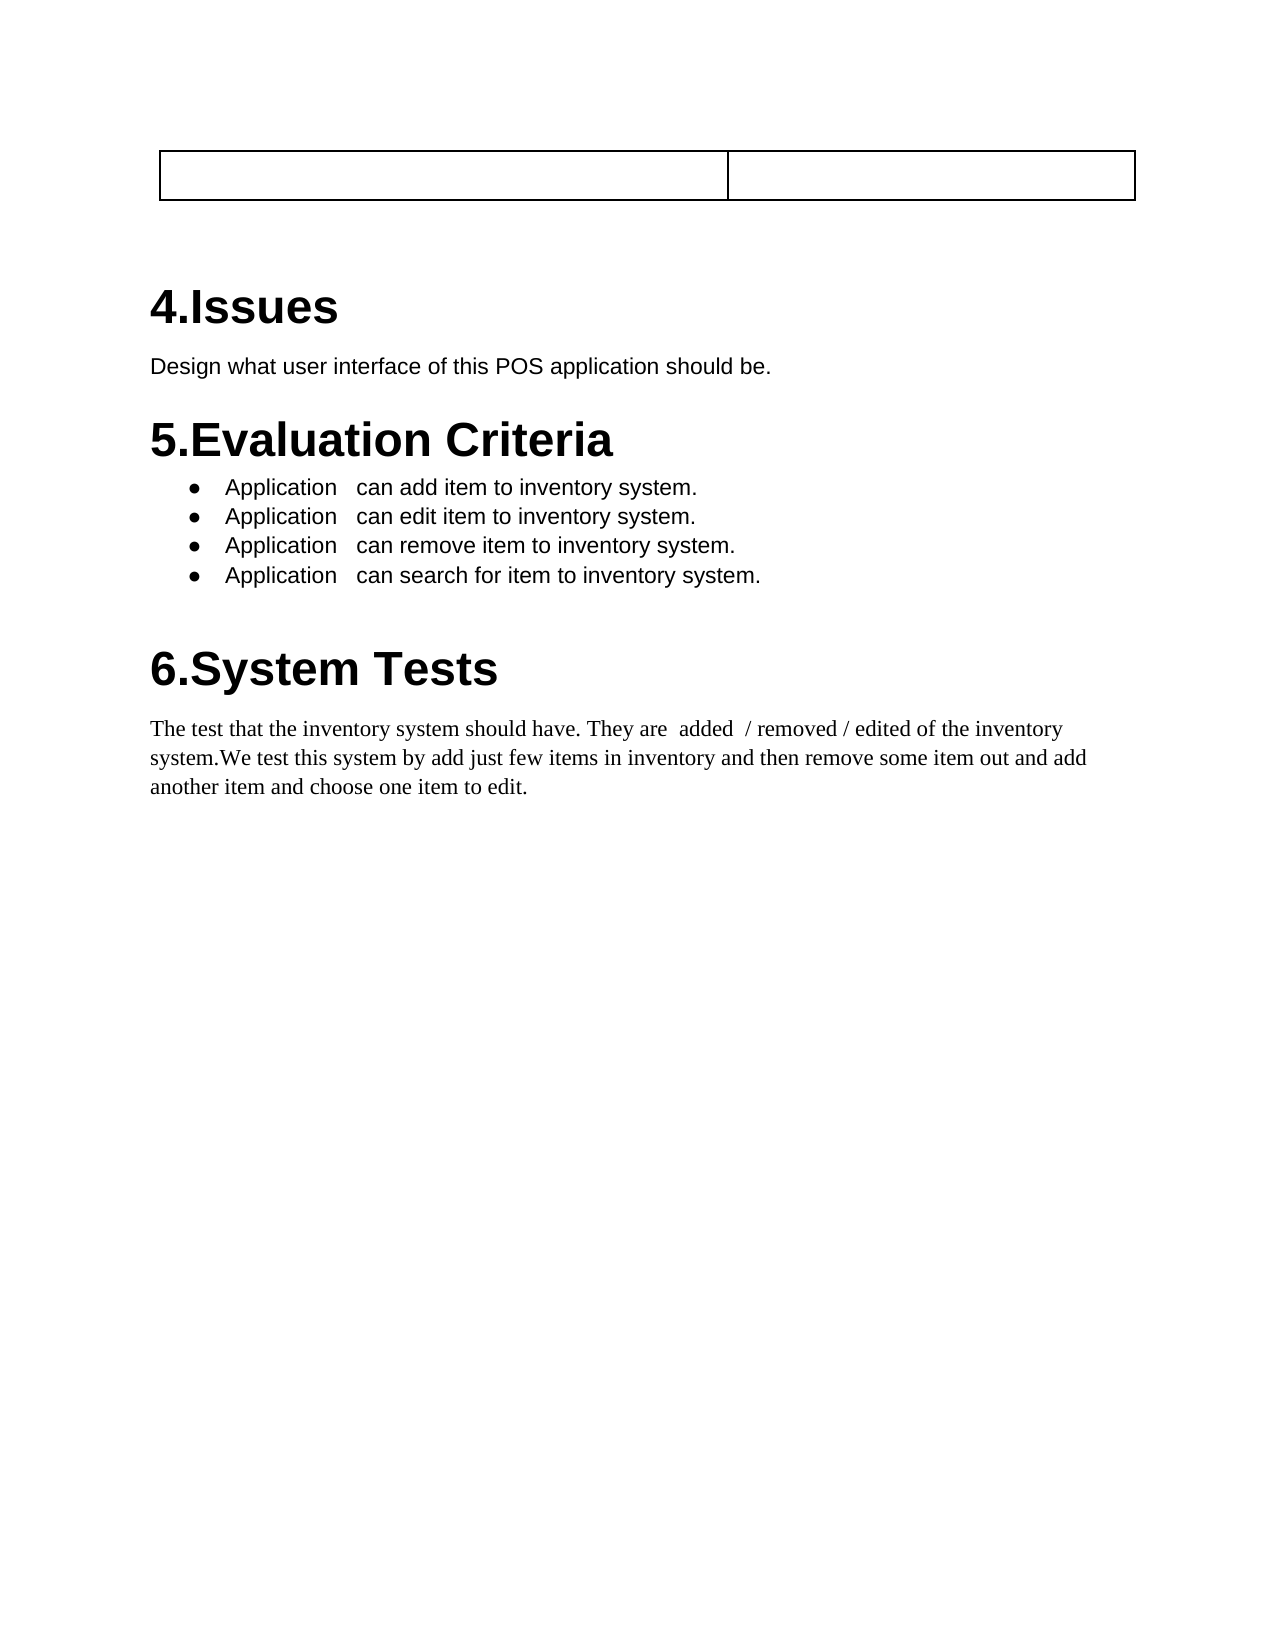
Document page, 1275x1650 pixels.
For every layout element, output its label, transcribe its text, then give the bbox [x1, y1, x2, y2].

text The test that the inventory system should have. They are added / removed / edited of the inventory system.We test this system by add just few items in inventory and then remove some item out and add another item and choose one item to edit. [150, 716, 1125, 800]
subtitle 6.System Tests [150, 642, 1125, 695]
table_cell [729, 152, 1134, 198]
list Application can add item to inventory system. [187, 474, 1125, 500]
subtitle 4.Issues [150, 280, 1125, 333]
text 5.Evaluation Criteria [150, 413, 1125, 466]
text Design what user interface of this POS application should be. [150, 354, 1125, 380]
table_cell [161, 152, 727, 198]
list Application can edit item to inventory system. [187, 504, 1125, 529]
list Application can search for item to inventory system. [187, 562, 1125, 588]
list Application can remove item to inventory system. [187, 533, 1125, 559]
